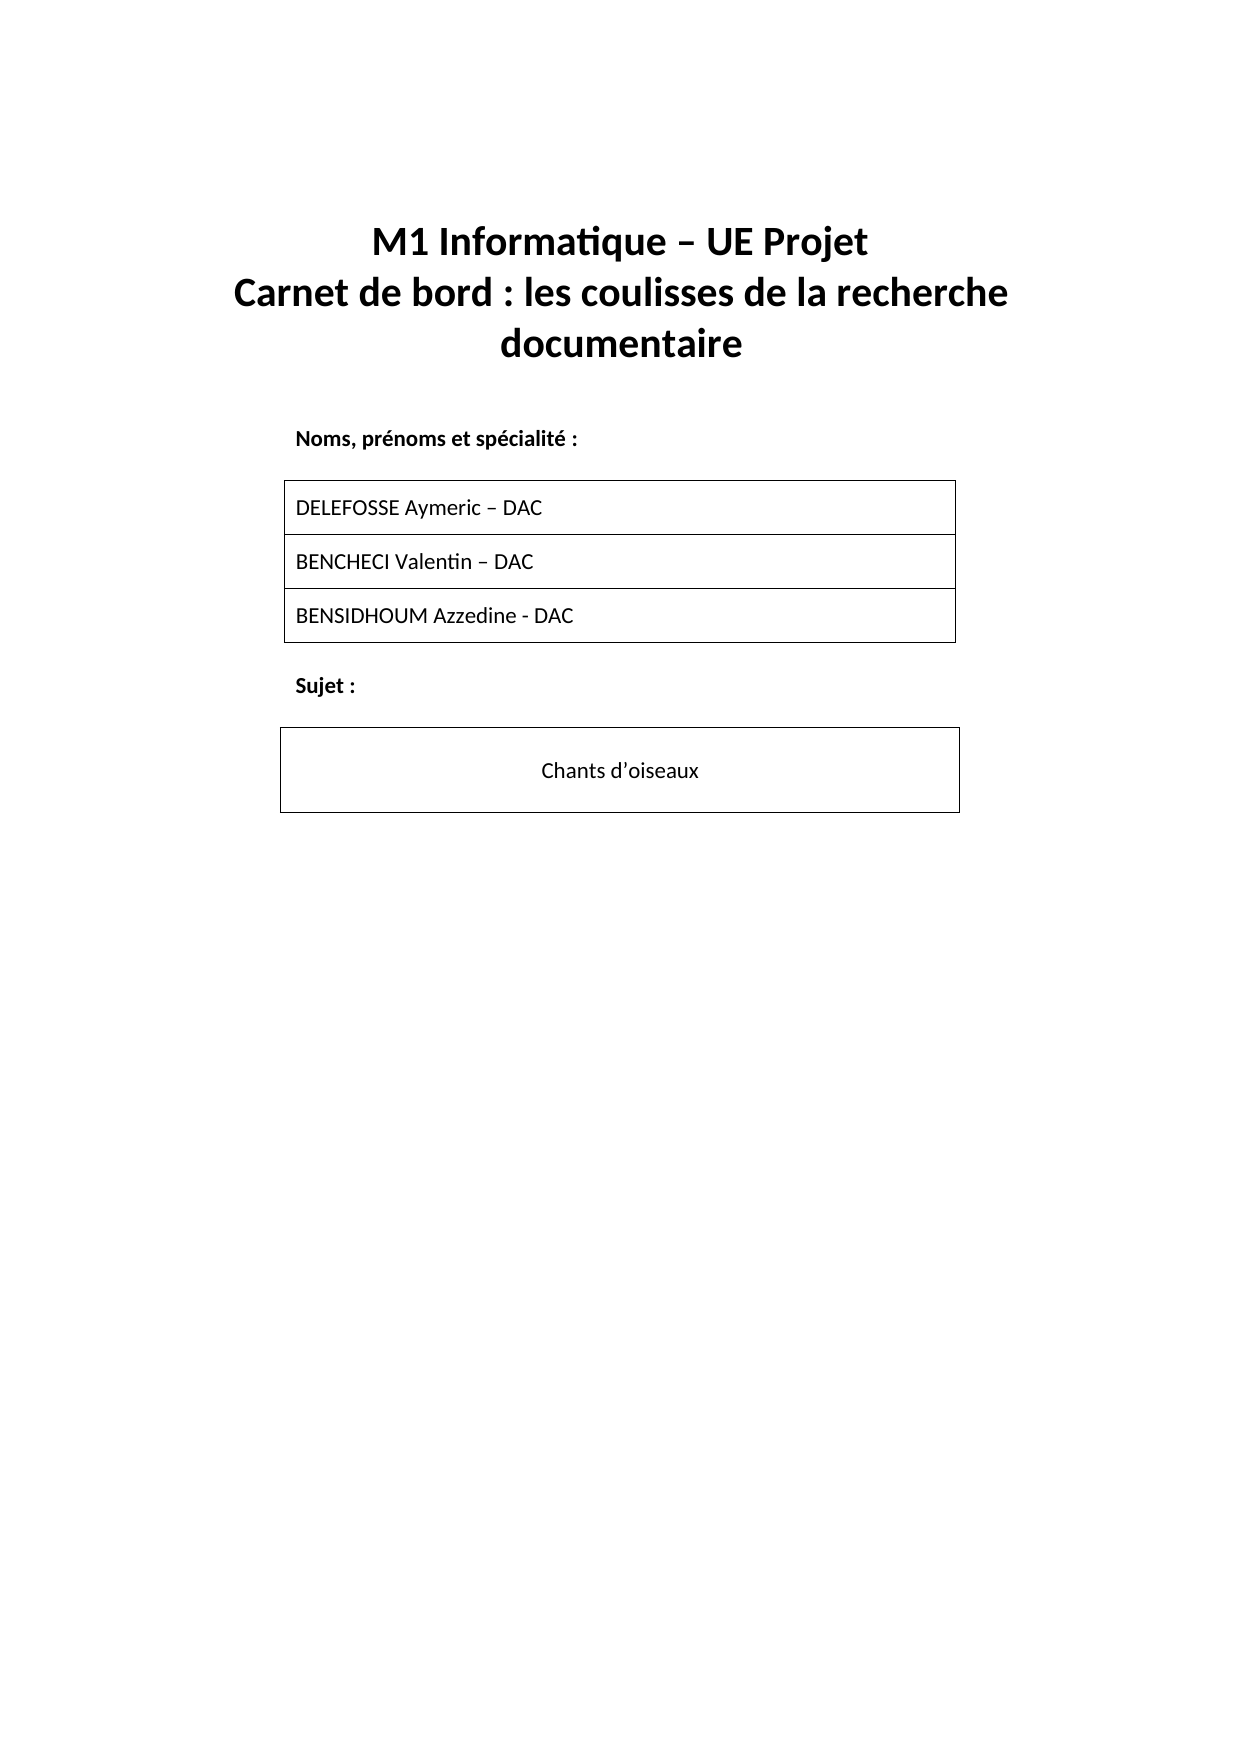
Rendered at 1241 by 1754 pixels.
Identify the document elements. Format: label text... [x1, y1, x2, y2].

text Carnet de bord : les coulisses de la recherche documentaire [177, 266, 1065, 368]
text Noms, prénoms et spécialité : [295, 424, 1152, 452]
table_cell BENSIDHOUM Azzedine - DAC [285, 589, 955, 642]
text Sujet : [295, 671, 1152, 699]
table_cell BENCHECI Valentin – DAC [285, 535, 955, 588]
table_header DELEFOSSE Aymeric – DAC [285, 481, 955, 534]
text M1 Informatique – UE Projet [89, 215, 1152, 266]
table_header Chants d’oiseaux [281, 728, 959, 812]
